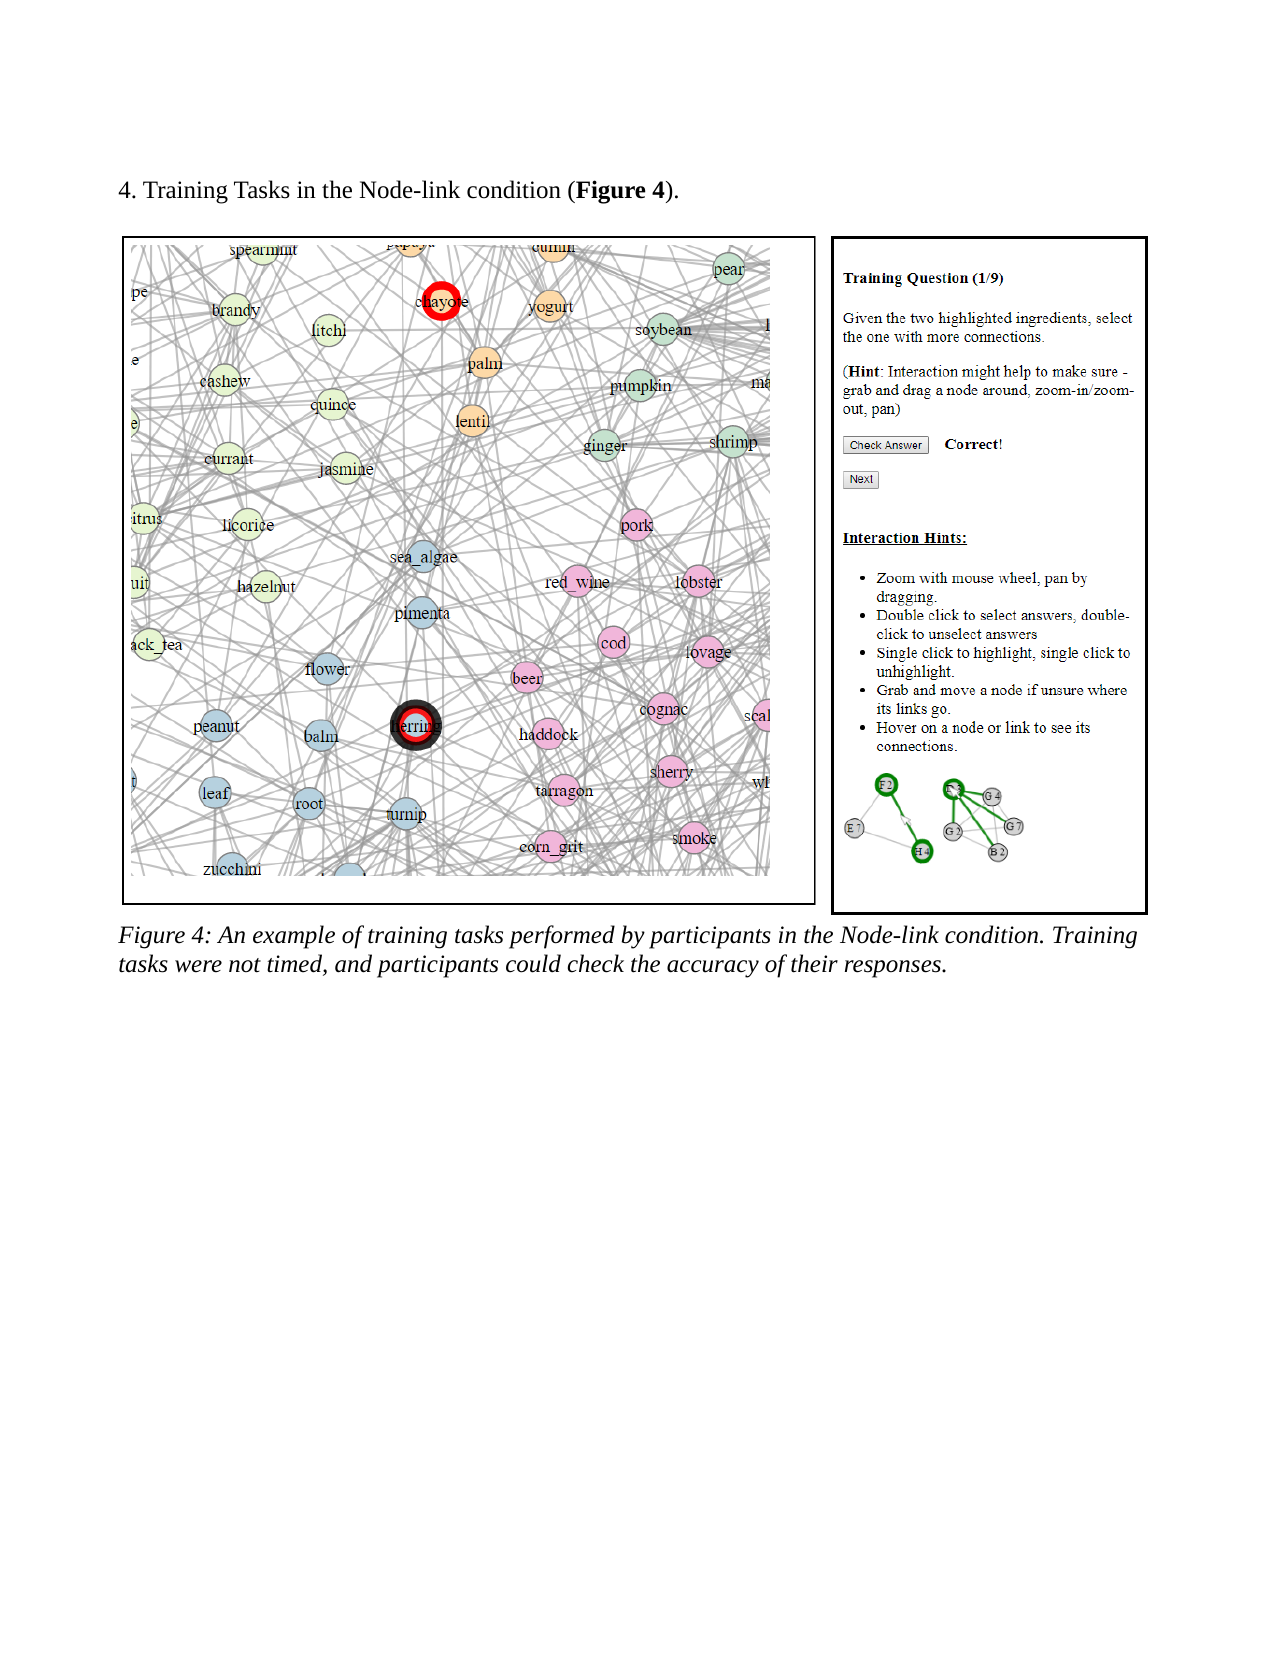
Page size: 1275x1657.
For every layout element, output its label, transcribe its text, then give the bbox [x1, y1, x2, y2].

picture [118, 233, 1157, 921]
text 4. Training Tasks in the Node-link condition (Figure 4). [118, 176, 1157, 204]
text Figure 4: An example of training tasks performed by participants in the Node-link condition. Training tasks were not timed, and participants could check the accuracy of their responses. [118, 921, 1157, 978]
